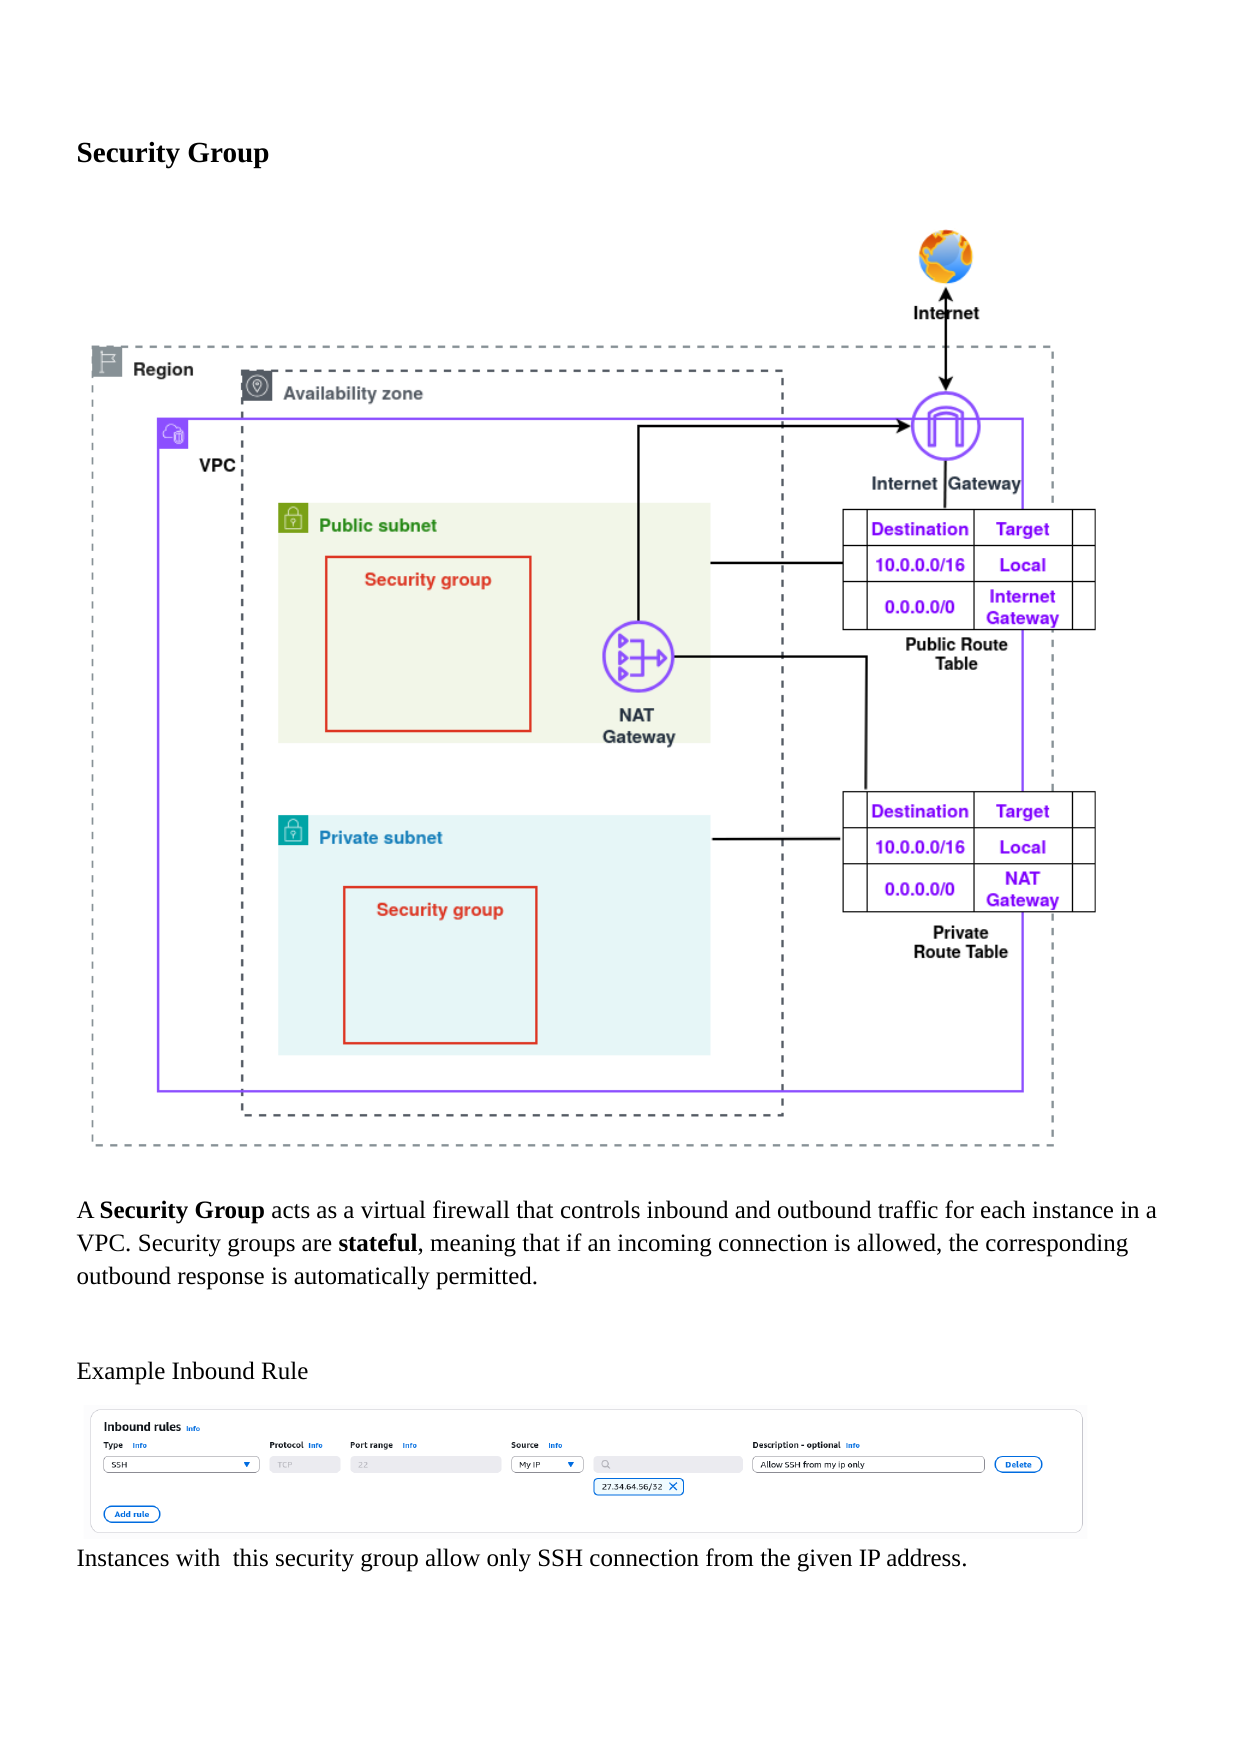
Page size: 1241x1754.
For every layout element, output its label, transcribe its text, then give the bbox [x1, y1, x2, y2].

subtitle Security Group [76, 135, 1164, 168]
picture [91, 228, 1096, 1149]
text A Security Group acts as a virtual firewall that controls inbound and outbound traffic for each instance in a VPC. Security groups are stateful, meaning that if an incoming connection is allowed, the corresponding outbound response is automatically permitted. [76, 1195, 1164, 1290]
picture [83, 1405, 1088, 1539]
text Example Inbound Rule [76, 1356, 1164, 1385]
text Instances with this security group allow only SSH connection from the given IP address. [76, 1404, 1164, 1571]
